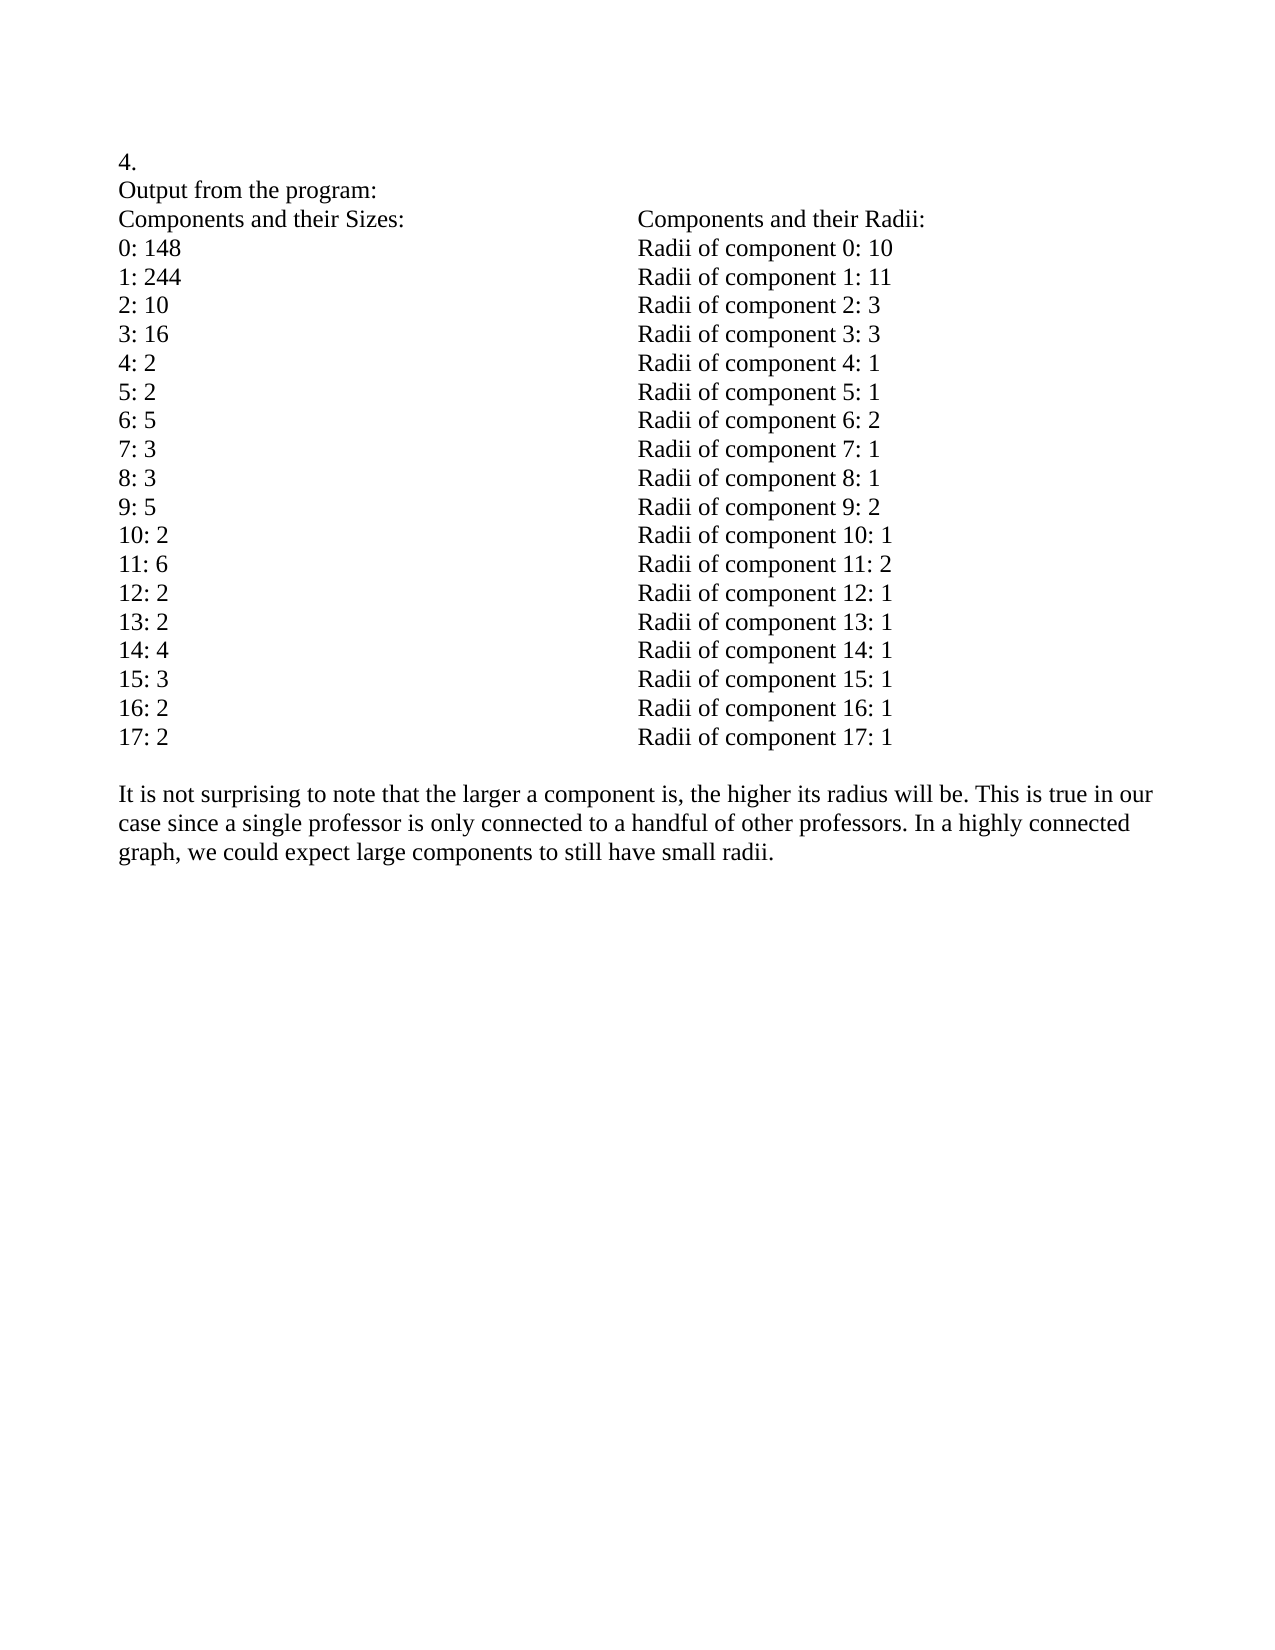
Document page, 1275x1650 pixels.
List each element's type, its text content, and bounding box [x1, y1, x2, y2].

text 15: 3 [118, 664, 637, 693]
text Radii of component 0: 10 [637, 233, 1157, 262]
text Radii of component 16: 1 [637, 693, 1157, 722]
text 12: 2 [118, 578, 637, 607]
text Radii of component 2: 3 [637, 291, 1157, 319]
text 16: 2 [118, 693, 637, 722]
text 4: 2 [118, 348, 637, 377]
text Radii of component 10: 1 [637, 521, 1157, 549]
text 7: 3 [118, 434, 637, 463]
text Radii of component 5: 1 [637, 377, 1157, 406]
text 10: 2 [118, 521, 637, 549]
text Radii of component 14: 1 [637, 636, 1157, 664]
text Radii of component 9: 2 [637, 492, 1157, 521]
text 5: 2 [118, 377, 637, 406]
text Radii of component 15: 1 [637, 664, 1157, 693]
text Radii of component 7: 1 [637, 434, 1157, 463]
text 6: 5 [118, 406, 637, 434]
text It is not surprising to note that the larger a component is, the higher its radius will be. This is true in our case since a single professor is only connected to a handful of other professors. In a highly connected graph, we could expect large components to still have small radii. [118, 779, 1157, 866]
text Radii of component 13: 1 [637, 607, 1157, 636]
text 13: 2 [118, 607, 637, 636]
text Radii of component 11: 2 [637, 549, 1157, 578]
text 1: 244 [118, 262, 637, 291]
text 14: 4 [118, 636, 637, 664]
text 3: 16 [118, 319, 637, 348]
text Radii of component 6: 2 [637, 406, 1157, 434]
text 4. [118, 147, 1157, 176]
text Radii of component 12: 1 [637, 578, 1157, 607]
text Radii of component 3: 3 [637, 319, 1157, 348]
text 11: 6 [118, 549, 637, 578]
text 9: 5 [118, 492, 637, 521]
text Components and their Radii: [637, 204, 1157, 233]
text Components and their Sizes: [118, 204, 637, 233]
text 2: 10 [118, 291, 637, 319]
text Radii of component 1: 11 [637, 262, 1157, 291]
text Radii of component 4: 1 [637, 348, 1157, 377]
text 8: 3 [118, 463, 637, 492]
text Radii of component 8: 1 [637, 463, 1157, 492]
text Output from the program: [118, 176, 1157, 204]
text Radii of component 17: 1 [637, 722, 1157, 751]
text 17: 2 [118, 722, 637, 751]
text 0: 148 [118, 233, 637, 262]
